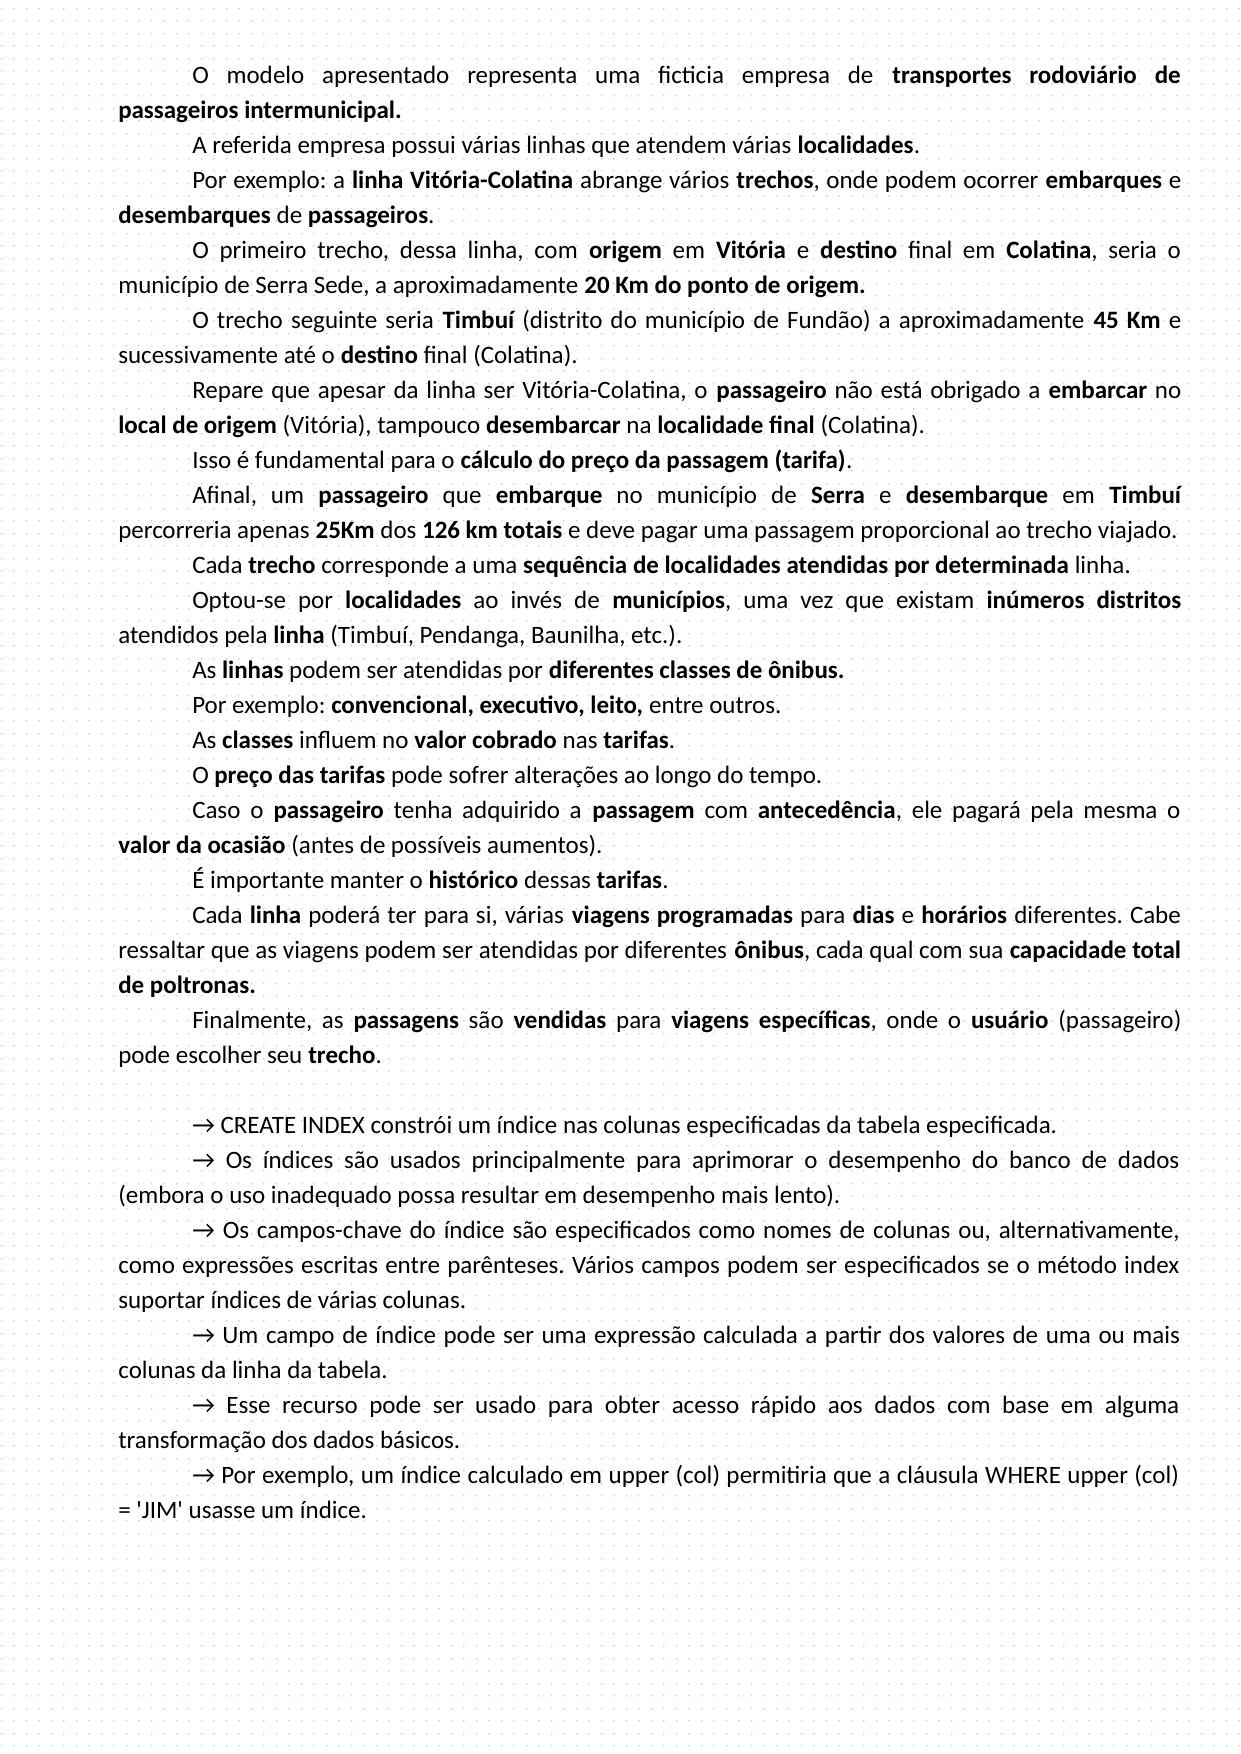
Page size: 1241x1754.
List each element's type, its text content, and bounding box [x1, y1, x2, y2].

list → CREATE INDEX constrói um índice nas colunas especificadas da tabela especificada. [118, 1109, 1181, 1139]
list Cada trecho corresponde a uma sequência de localidades atendidas por determinada linha. [118, 549, 1181, 579]
list O preço das tarifas pode sofrer alterações ao longo do tempo. [118, 759, 1181, 789]
list → Um campo de índice pode ser uma expressão calculada a partir dos valores de uma ou mais colunas da linha da tabela. [118, 1319, 1181, 1384]
list Isso é fundamental para o cálculo do preço da passagem (tarifa). [118, 444, 1181, 474]
list Optou-se por localidades ao invés de municípios, uma vez que existam inúmeros distritos atendidos pela linha (Timbuí, Pendanga, Baunilha, etc.). [118, 584, 1181, 649]
list Por exemplo: convencional, executivo, leito, entre outros. [118, 689, 1181, 719]
list → Os índices são usados principalmente para aprimorar o desempenho do banco de dados (embora o uso inadequado possa resultar em desempenho mais lento). [118, 1144, 1181, 1209]
list → Esse recurso pode ser usado para obter acesso rápido aos dados com base em alguma transformação dos dados básicos. [118, 1389, 1181, 1454]
list Finalmente, as passagens são vendidas para viagens específicas, onde o usuário (passageiro) pode escolher seu trecho. [118, 1004, 1181, 1069]
list Repare que apesar da linha ser Vitória-Colatina, o passageiro não está obrigado a embarcar no local de origem (Vitória), tampouco desembarcar na localidade final (Colatina). [118, 374, 1181, 439]
list Caso o passageiro tenha adquirido a passagem com antecedência, ele pagará pela mesma o valor da ocasião (antes de possíveis aumentos). [118, 794, 1181, 859]
list A referida empresa possui várias linhas que atendem várias localidades. [118, 129, 1181, 159]
list → Por exemplo, um índice calculado em upper (col) permitiria que a cláusula WHERE upper (col) = 'JIM' usasse um índice. [118, 1459, 1181, 1524]
list Por exemplo: a linha Vitória-Colatina abrange vários trechos, onde podem ocorrer embarques e desembarques de passageiros. [118, 164, 1181, 229]
list O modelo apresentado representa uma ficticia empresa de transportes rodoviário de passageiros intermunicipal. [118, 59, 1181, 124]
list As linhas podem ser atendidas por diferentes classes de ônibus. [118, 654, 1181, 684]
list O trecho seguinte seria Timbuí (distrito do município de Fundão) a aproximadamente 45 Km e sucessivamente até o destino final (Colatina). [118, 304, 1181, 369]
list As classes influem no valor cobrado nas tarifas. [118, 724, 1181, 754]
picture [0, 0, 1241, 1754]
list → Os campos-chave do índice são especificados como nomes de colunas ou, alternativamente, como expressões escritas entre parênteses. Vários campos podem ser especificados se o método index suportar índices de várias colunas. [118, 1214, 1181, 1314]
list Cada linha poderá ter para si, várias viagens programadas para dias e horários diferentes. Cabe ressaltar que as viagens podem ser atendidas por diferentes ônibus, cada qual com sua capacidade total de poltronas. [118, 899, 1181, 999]
list Afinal, um passageiro que embarque no município de Serra e desembarque em Timbuí percorreria apenas 25Km dos 126 km totais e deve pagar uma passagem proporcional ao trecho viajado. [118, 479, 1181, 544]
list É importante manter o histórico dessas tarifas. [118, 864, 1181, 894]
list O primeiro trecho, dessa linha, com origem em Vitória e destino final em Colatina, seria o município de Serra Sede, a aproximadamente 20 Km do ponto de origem. [118, 234, 1181, 299]
